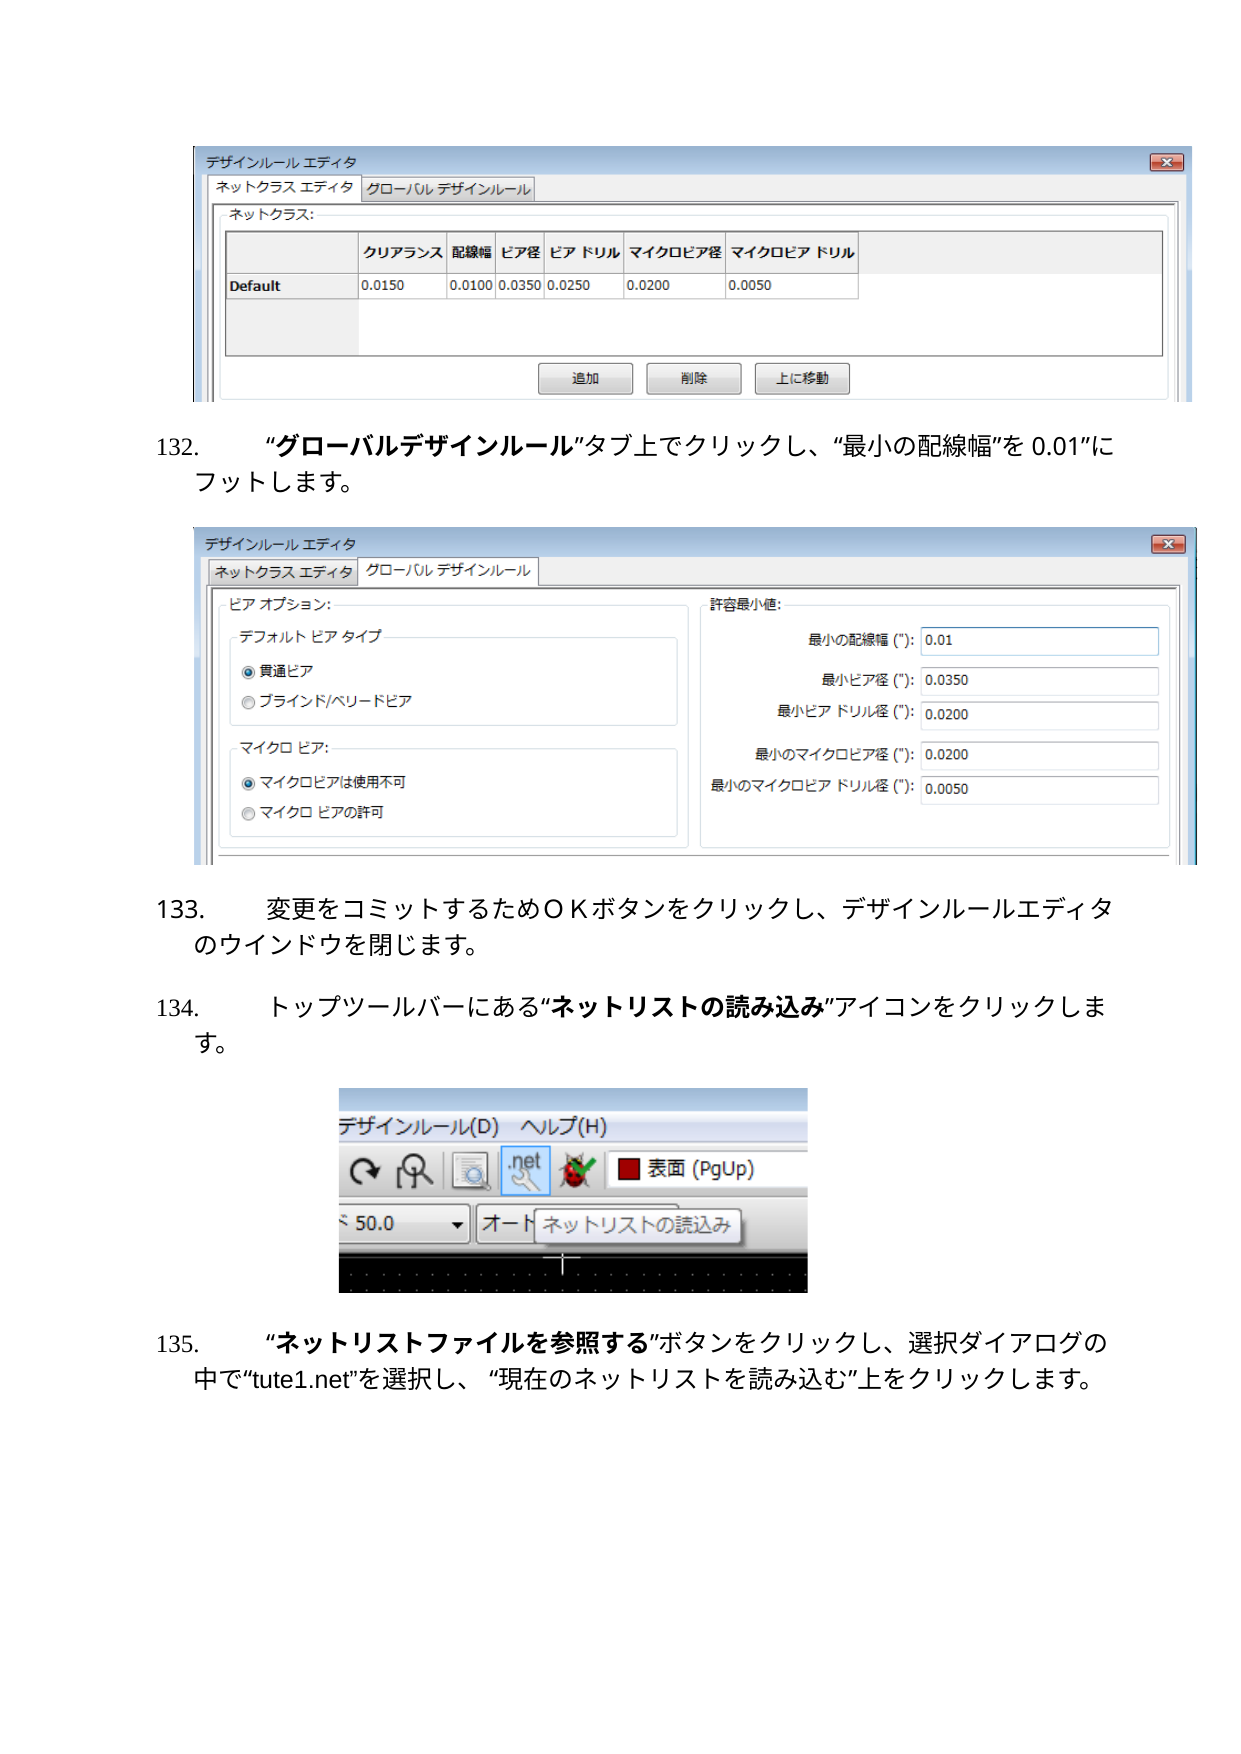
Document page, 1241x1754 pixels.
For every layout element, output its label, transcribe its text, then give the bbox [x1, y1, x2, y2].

picture [193, 146, 1193, 402]
list “グローバルデザインルール”タブ上でクリックし、“最小の配線幅”を0.01”にフットします。 [156, 427, 1122, 864]
picture [193, 527, 1198, 865]
list “ネットリストファイルを参照する”ボタンをクリックし、選択ダイアログの中で“tute1.net”を選択し、 “現在のネットリストを読み込む”上をクリックします。 [156, 1323, 1122, 1396]
list [156, 118, 1122, 402]
list トップツールバーにある“ネットリストの読み込み”アイコンをクリックします。 [156, 987, 1122, 1298]
picture [338, 1088, 808, 1293]
list 変更をコミットするためＯＫボタンをクリックし、デザインルールエディタのウインドウを閉じます。 [156, 889, 1122, 962]
